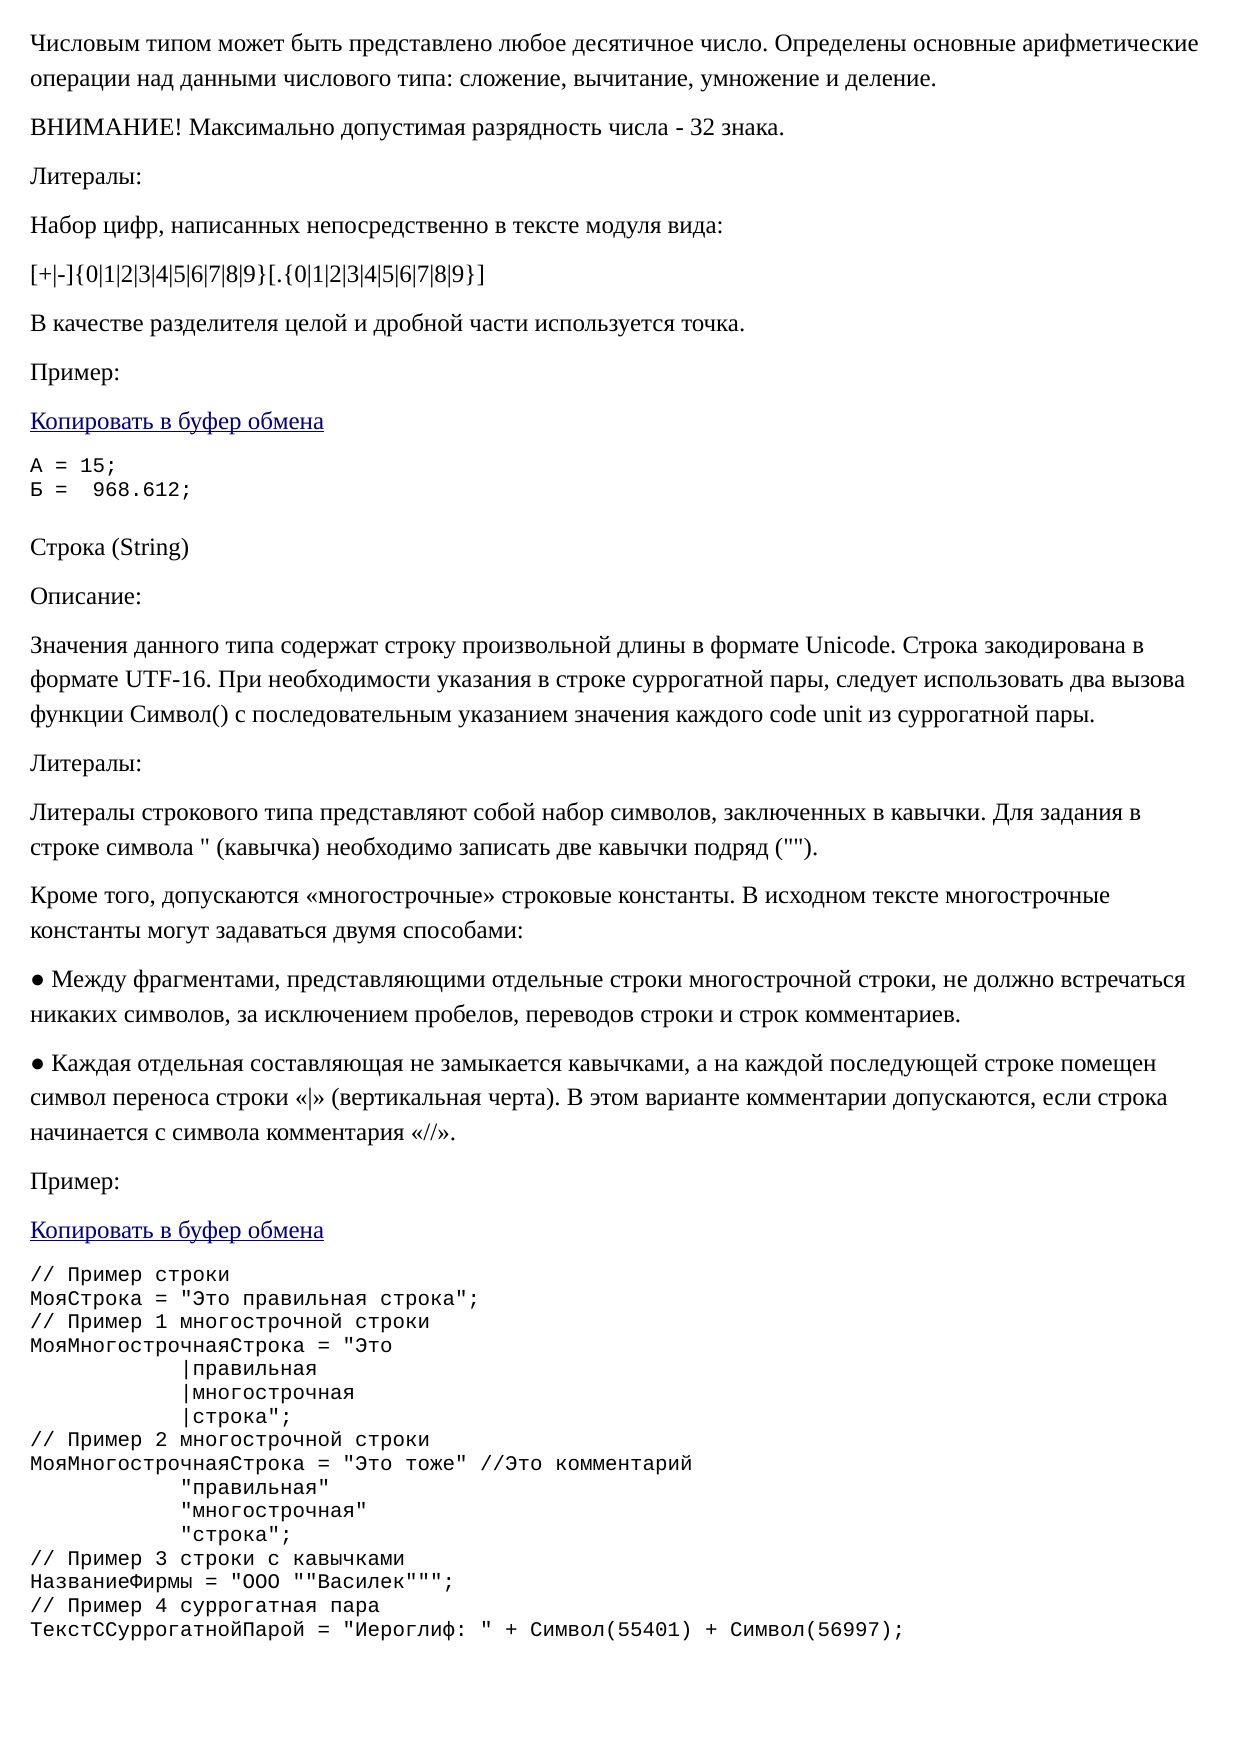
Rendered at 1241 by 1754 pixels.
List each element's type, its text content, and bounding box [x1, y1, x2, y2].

text Литералы строкового типа представляют собой набор символов, заключенных в кавычки. Для задания в строке символа " (кавычка) необходимо записать две кавычки подряд (""). [30, 797, 1211, 860]
text ● Каждая отдельная составляющая не замыкается кавычками, а на каждой последующей строке помещен символ переноса строки «|» (вертикальная черта). В этом варианте комментарии допускаются, если строка начинается с символа комментария «//». [30, 1048, 1211, 1145]
text "строка"; [30, 1524, 1211, 1548]
text Описание: [30, 581, 1211, 610]
text А = 15; [30, 455, 1211, 479]
text |многострочная [30, 1382, 1211, 1406]
text |строка"; [30, 1406, 1211, 1429]
text Литералы: [30, 161, 1211, 189]
text Числовым типом может быть представлено любое десятичное число. Определены основные арифметические операции над данными числового типа: сложение, вычитание, умножение и деление. [30, 28, 1211, 91]
text [+|-]{0|1|2|3|4|5|6|7|8|9}[.{0|1|2|3|4|5|6|7|8|9}] [30, 259, 1211, 288]
text // Пример 3 строки с кавычками [30, 1548, 1211, 1571]
text В качестве разделителя целой и дробной части используется точка. [30, 308, 1211, 337]
text Б = 968.612; [30, 479, 1211, 502]
text // Пример 1 многострочной строки [30, 1311, 1211, 1335]
text МояСтрока = "Это правильная строка"; [30, 1287, 1211, 1311]
text Строка (String) [30, 532, 1211, 561]
text "многострочная" [30, 1500, 1211, 1524]
text "правильная" [30, 1477, 1211, 1500]
text Значения данного типа содержат строку произвольной длины в формате Unicode. Строка закодирована в формате UTF-16. При необходимости указания в строке суррогатной пары, следует использовать два вызова функции Символ() с последовательным указанием значения каждого code unit из суррогатной пары. [30, 630, 1211, 728]
text ВНИМАНИЕ! Максимально допустимая разрядность числа ‑ 32 знака. [30, 112, 1211, 140]
text Копировать в буфер обмена [30, 1215, 1211, 1243]
text |правильная [30, 1358, 1211, 1382]
text Копировать в буфер обмена [30, 406, 1211, 435]
text // Пример 2 многострочной строки [30, 1429, 1211, 1453]
text ● Между фрагментами, представляющими отдельные строки многострочной строки, не должно встречаться никаких символов, за исключением пробелов, переводов строки и строк комментариев. [30, 964, 1211, 1027]
text Набор цифр, написанных непосредственно в тексте модуля вида: [30, 210, 1211, 238]
text МояМногострочнаяСтрока = "Это тоже" //Это комментарий [30, 1453, 1211, 1477]
text // Пример 4 суррогатная пара [30, 1595, 1211, 1618]
text Пример: [30, 1166, 1211, 1194]
text // Пример строки [30, 1264, 1211, 1287]
text Пример: [30, 357, 1211, 386]
text Литералы: [30, 748, 1211, 777]
text НазваниеФирмы = "ООО ""Василек"""; [30, 1571, 1211, 1595]
text Кроме того, допускаются «многострочные» строковые константы. В исходном тексте многострочные константы могут задаваться двумя способами: [30, 881, 1211, 944]
text МояМногострочнаяСтрока = "Это [30, 1335, 1211, 1358]
text ТекстССуррогатнойПарой = "Иероглиф: " + Символ(55401) + Символ(56997); [30, 1618, 1211, 1642]
